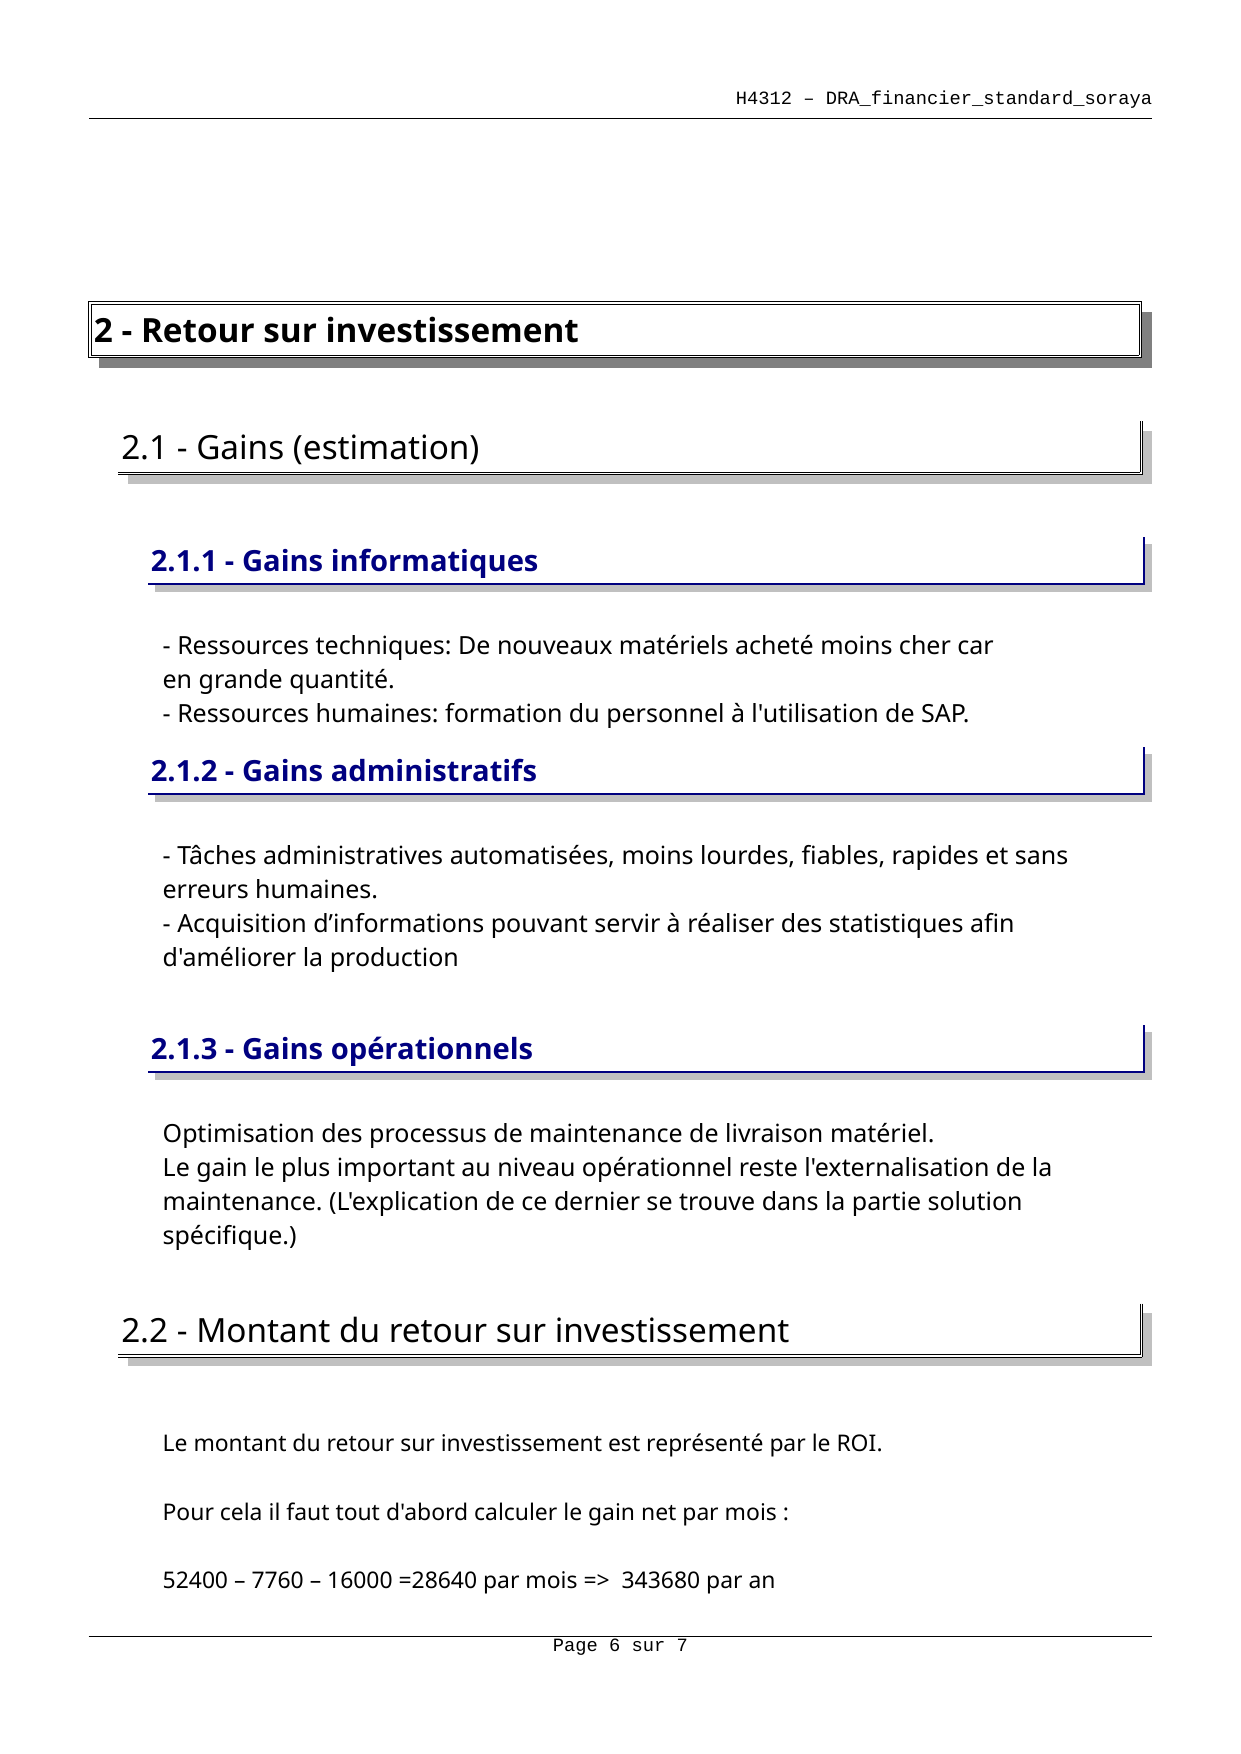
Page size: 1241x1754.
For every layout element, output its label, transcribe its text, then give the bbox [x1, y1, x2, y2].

text Le gain le plus important au niveau opérationnel reste l'externalisation de la maintenance. (L'explication de ce dernier se trouve dans la partie solution spécifique.) [88, 1149, 1152, 1252]
subtitle Montant du retour sur investissement [118, 1303, 1140, 1354]
text - Ressources humaines: formation du personnel à l'utilisation de SAP. [88, 695, 1152, 729]
subtitle Gains informatiques [148, 537, 1143, 583]
subtitle Gains administratifs [148, 747, 1143, 793]
text Le montant du retour sur investissement est représenté par le ROI. [88, 1427, 1152, 1458]
subtitle Gains (estimation) [118, 421, 1142, 474]
text 52400 – 7760 – 16000 =28640 par mois => 343680 par an [88, 1564, 1152, 1596]
subtitle Gains opérationnels [148, 1025, 1143, 1071]
text - Acquisition d’informations pouvant servir à réaliser des statistiques afin d'améliorer la production [88, 905, 1152, 973]
text Optimisation des processus de maintenance de livraison matériel. [88, 1115, 1152, 1149]
text - Tâches administratives automatisées, moins lourdes, fiables, rapides et sans erreurs humaines. [88, 837, 1152, 905]
text - Ressources techniques: De nouveaux matériels acheté moins cher car en grande quantité. [88, 627, 1152, 695]
text Pour cela il faut tout d'abord calculer le gain net par mois : [88, 1496, 1152, 1527]
subtitle Retour sur investissement [89, 302, 1141, 357]
